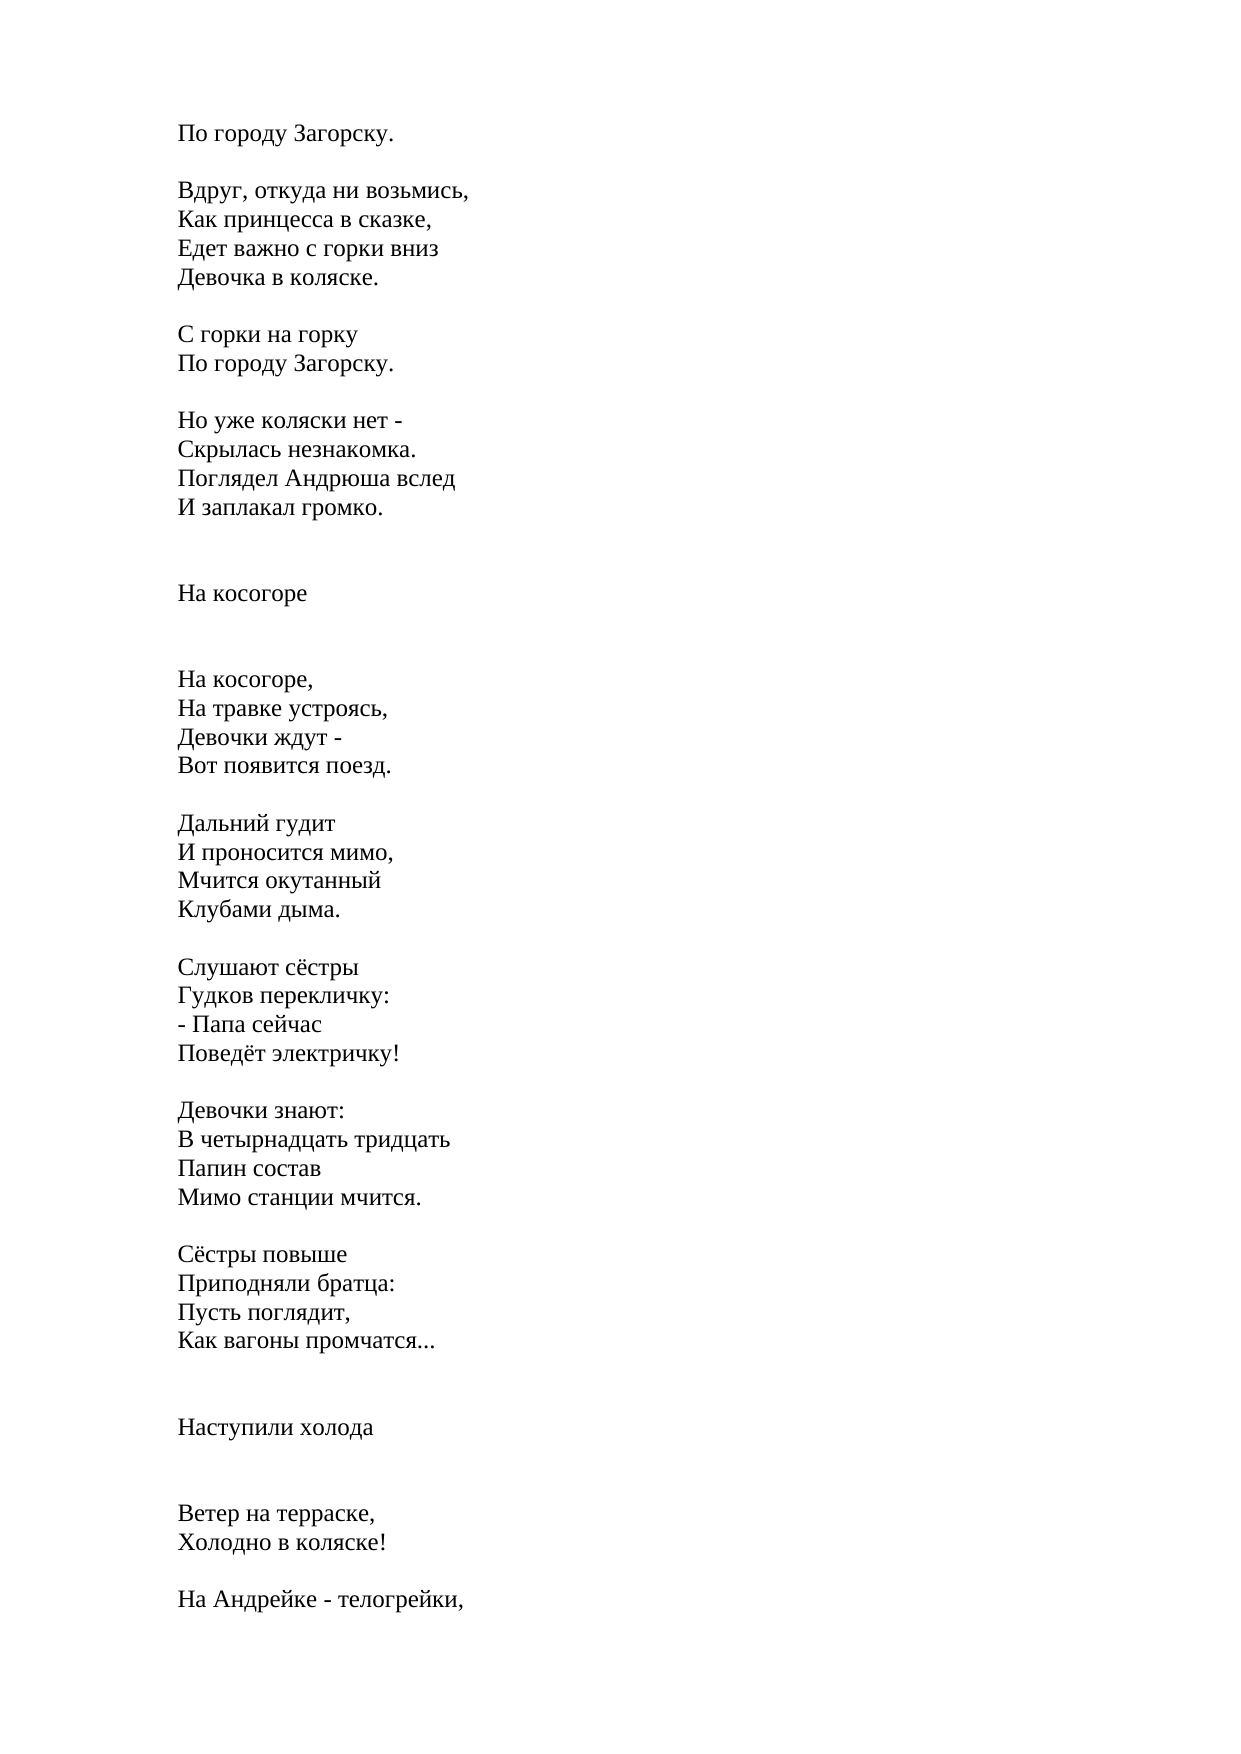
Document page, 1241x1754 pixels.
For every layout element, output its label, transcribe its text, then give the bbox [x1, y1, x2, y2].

text По городу Загорску. Вдруг, откуда ни возьмись, Как принцесса в сказке, Едет важно с горки вниз Девочка в коляске. С горки на горку По городу Загорску. Но уже коляски нет - Скрылась незнакомка. Поглядел Андрюша вслед И заплакал громко. На косогоре На косогоре, На травке устроясь, Девочки ждут - Вот появится поезд. Дальний гудит И проносится мимо, Мчится окутанный Клубами дыма. Слушают сёстры Гудков перекличку: - Папа сейчас Поведёт электричку! Девочки знают: В четырнадцать тридцать Папин состав Мимо станции мчится. Сёстры повыше Приподняли братца: Пусть поглядит, Как вагоны промчатся... Наступили холода Ветер на терраске, Холодно в коляске! На Андрейке - телогрейки, [177, 118, 1152, 1613]
